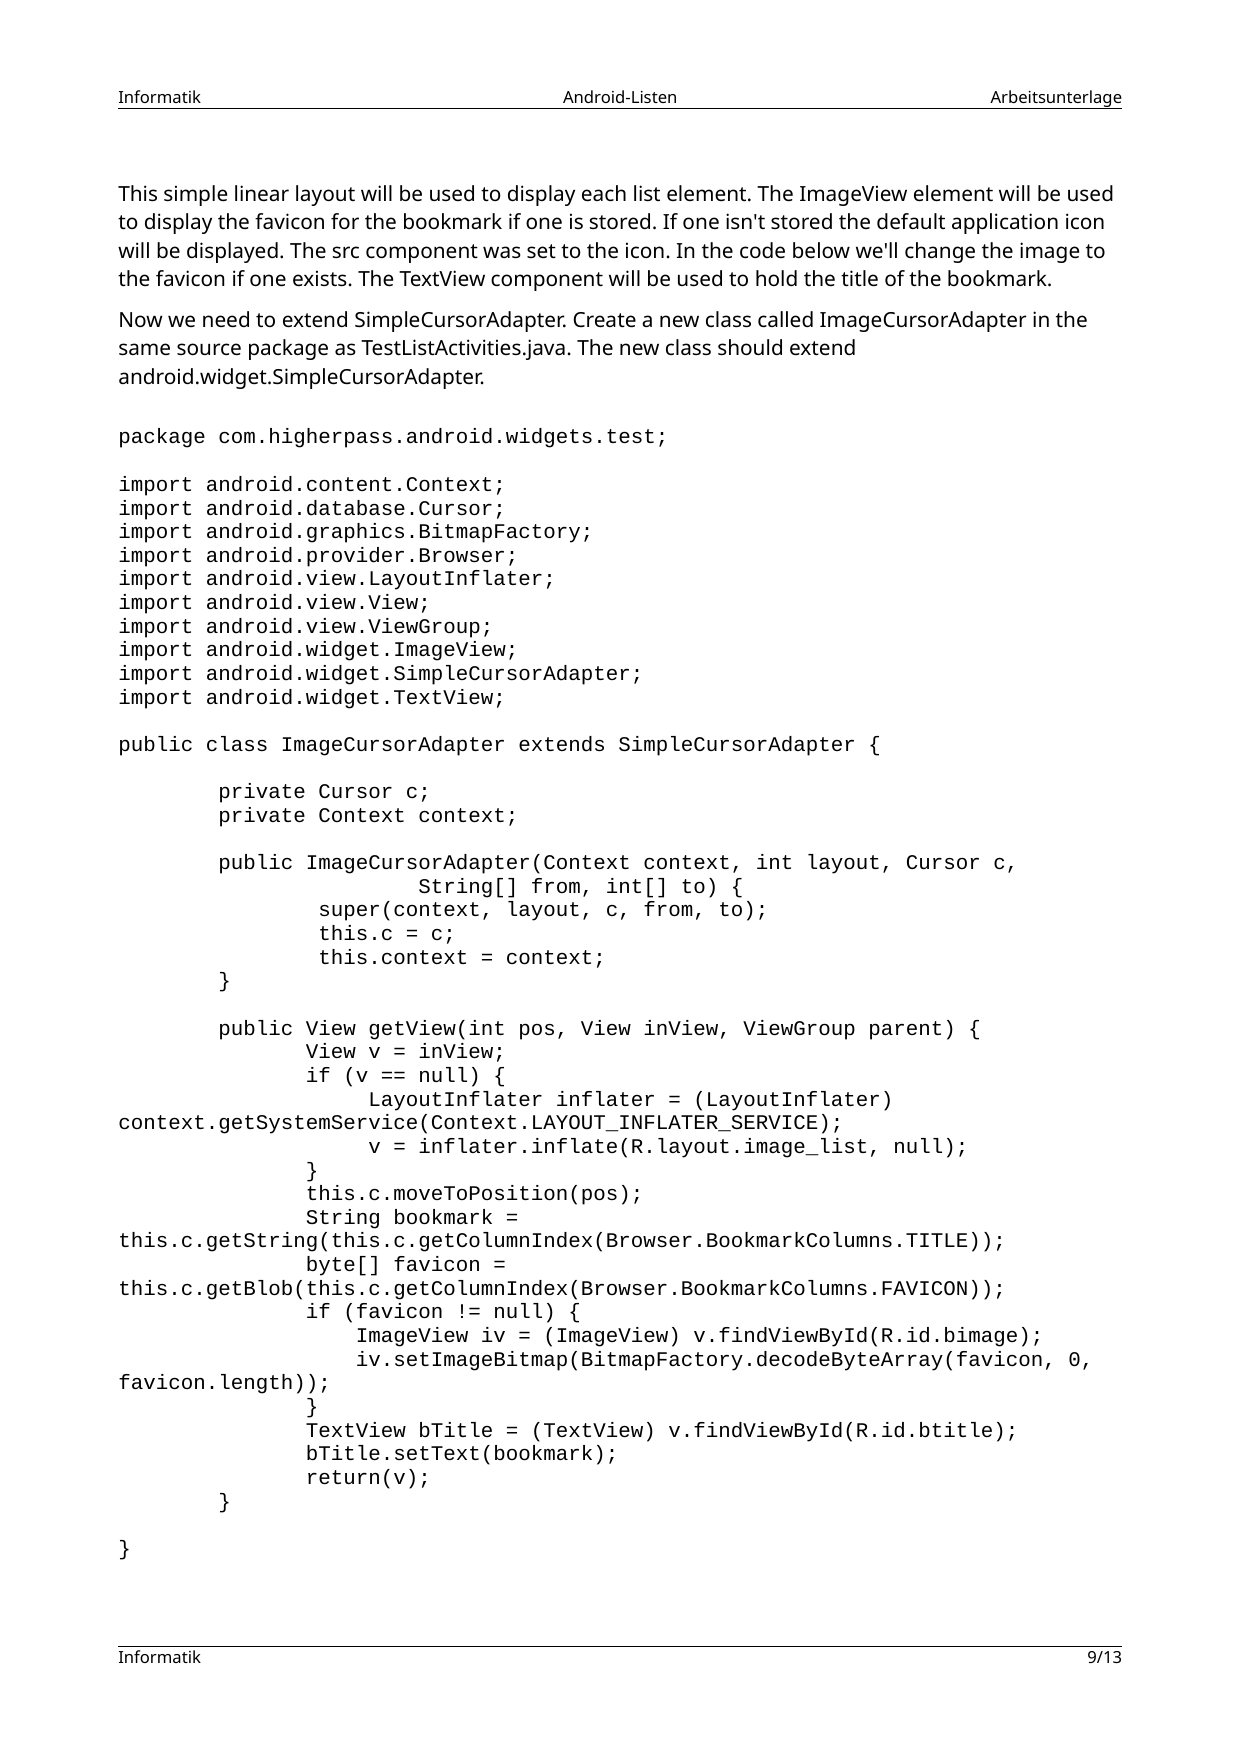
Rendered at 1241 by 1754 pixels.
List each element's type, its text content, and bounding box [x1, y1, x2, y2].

text return(v); [118, 1467, 1122, 1491]
text v = inflater.inflate(R.layout.image_list, null); [118, 1136, 1122, 1159]
text } [118, 1538, 1122, 1562]
text String bookmark = this.c.getString(this.c.getColumnIndex(Browser.BookmarkColumns.TITLE)); [118, 1207, 1122, 1254]
text private Cursor c; [118, 781, 1122, 805]
text Now we need to extend SimpleCursorAdapter. Create a new class called ImageCursorAdapter in the same source package as TestListActivities.java. The new class should extend android.widget.SimpleCursorAdapter. [118, 305, 1122, 390]
text private Context context; [118, 805, 1122, 828]
text import android.view.View; [118, 592, 1122, 616]
text import android.widget.ImageView; [118, 639, 1122, 663]
text import android.content.Context; [118, 474, 1122, 497]
text import android.graphics.BitmapFactory; [118, 521, 1122, 545]
text import android.widget.TextView; [118, 687, 1122, 710]
text if (favicon != null) { [118, 1301, 1122, 1325]
text byte[] favicon = this.c.getBlob(this.c.getColumnIndex(Browser.BookmarkColumns.FAVICON)); [118, 1254, 1122, 1301]
text public class ImageCursorAdapter extends SimpleCursorAdapter { [118, 734, 1122, 758]
text import android.provider.Browser; [118, 545, 1122, 568]
text } [118, 1159, 1122, 1183]
text import android.view.ViewGroup; [118, 616, 1122, 639]
text package com.higherpass.android.widgets.test; [118, 427, 1122, 450]
text String[] from, int[] to) { [118, 876, 1122, 899]
text } [118, 1396, 1122, 1420]
text this.c = c; [118, 923, 1122, 947]
text import android.view.LayoutInflater; [118, 568, 1122, 592]
text LayoutInflater inflater = (LayoutInflater) context.getSystemService(Context.LAYOUT_INFLATER_SERVICE); [118, 1089, 1122, 1136]
text ImageView iv = (ImageView) v.findViewById(R.id.bimage); [118, 1325, 1122, 1349]
text } [118, 970, 1122, 994]
text super(context, layout, c, from, to); [118, 899, 1122, 923]
text this.context = context; [118, 947, 1122, 970]
text if (v == null) { [118, 1065, 1122, 1089]
text import android.widget.SimpleCursorAdapter; [118, 663, 1122, 687]
text View v = inView; [118, 1041, 1122, 1065]
text TextView bTitle = (TextView) v.findViewById(R.id.btitle); [118, 1420, 1122, 1443]
text public ImageCursorAdapter(Context context, int layout, Cursor c, [118, 852, 1122, 876]
text import android.database.Cursor; [118, 497, 1122, 521]
text iv.setImageBitmap(BitmapFactory.decodeByteArray(favicon, 0, favicon.length)); [118, 1349, 1122, 1396]
text this.c.moveToPosition(pos); [118, 1183, 1122, 1207]
text This simple linear layout will be used to display each list element. The ImageView element will be used to display the favicon for the bookmark if one is stored. If one isn't stored the default application icon will be displayed. The src component was set to the icon. In the code below we'll change the image to the favicon if one exists. The TextView component will be used to hold the title of the bookmark. [118, 179, 1122, 293]
text bTitle.setText(bookmark); [118, 1443, 1122, 1467]
text public View getView(int pos, View inView, ViewGroup parent) { [118, 1018, 1122, 1041]
text } [118, 1491, 1122, 1514]
